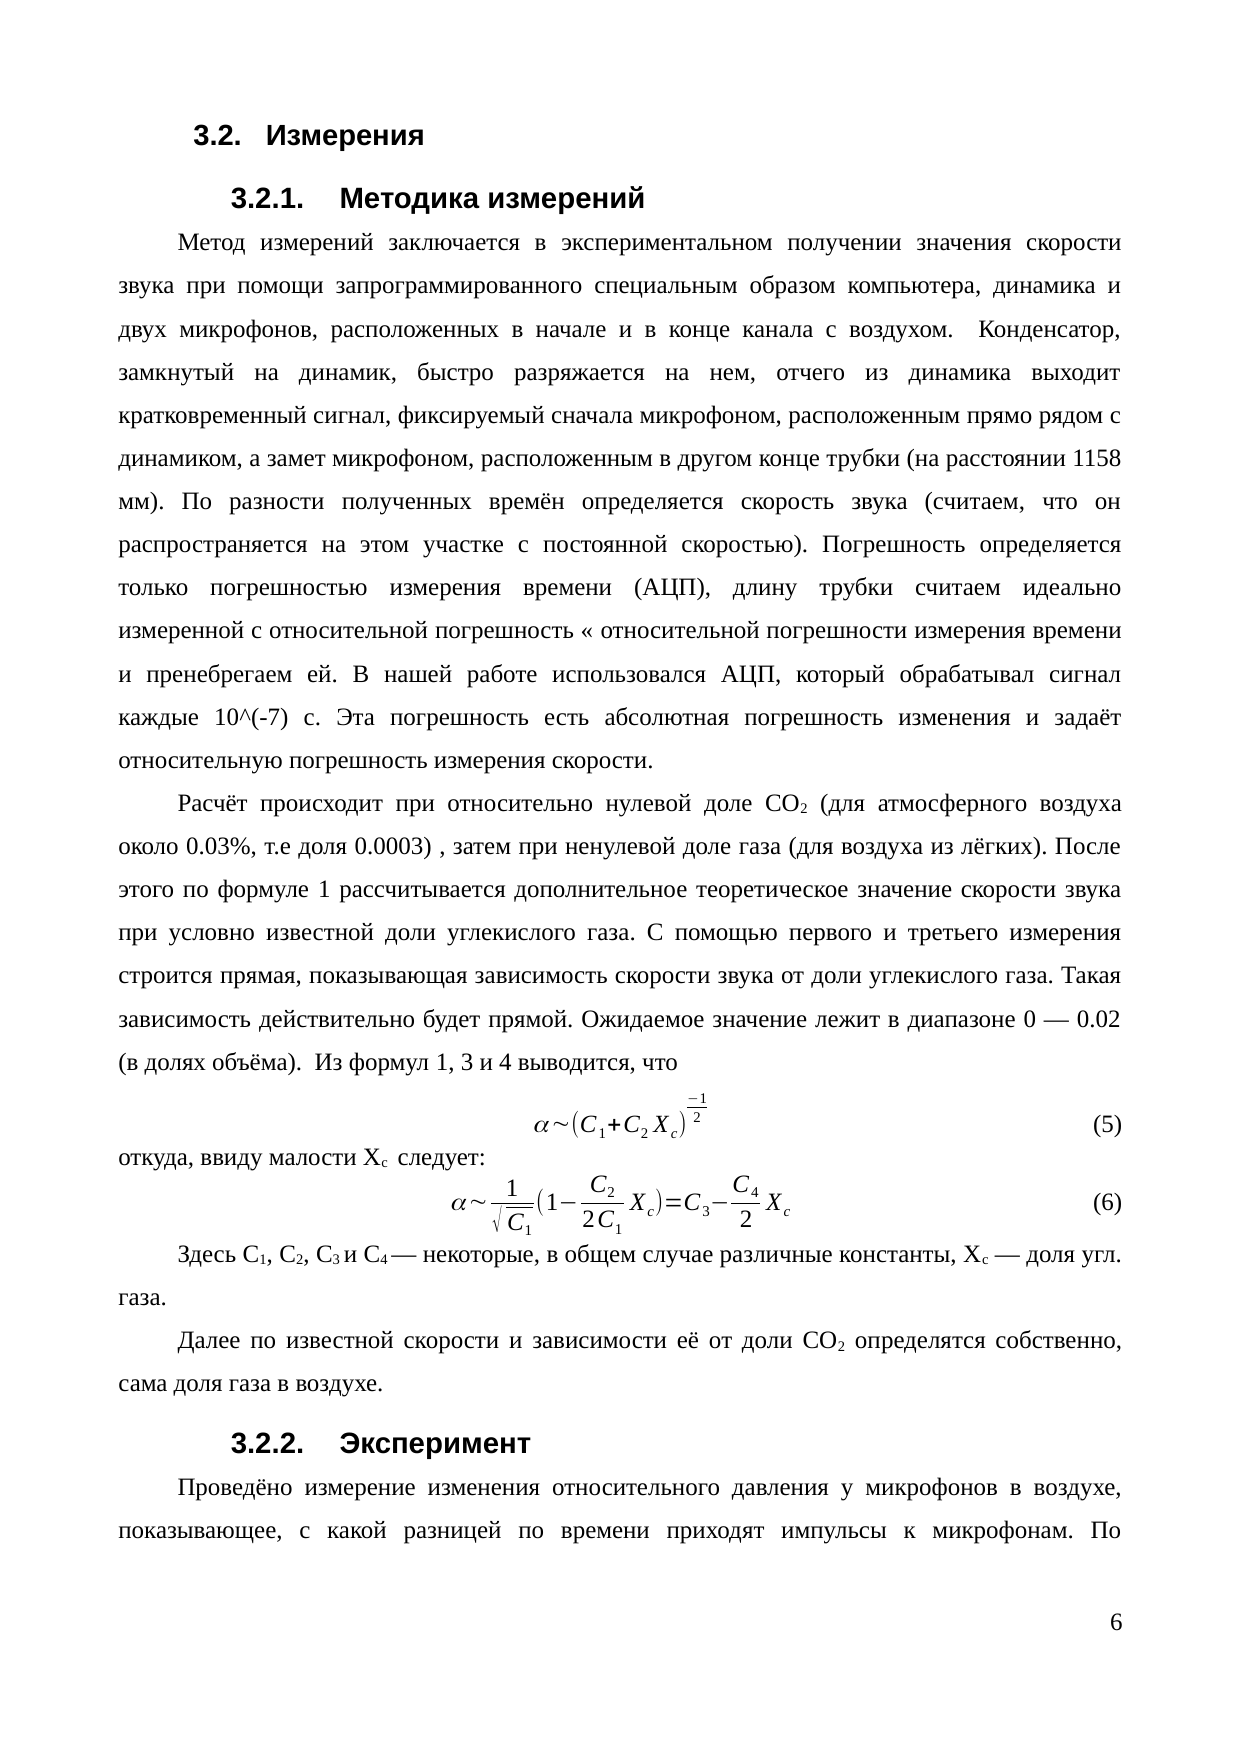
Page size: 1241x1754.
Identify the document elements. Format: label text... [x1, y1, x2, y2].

subtitle Эксперимент [231, 1426, 1122, 1460]
text (6) [118, 1170, 1122, 1239]
text Проведёно измерение изменения относительного давления у микрофонов в воздухе, показывающее, с какой разницей по времени приходят импульсы к микрофонам. По [118, 1472, 1122, 1544]
subtitle Измерения [193, 118, 1122, 152]
text (5) [118, 1090, 1122, 1142]
subtitle Методика измерений [231, 181, 1122, 215]
text Далее по известной скорости и зависимости её от доли СО2 определятся собственно, сама доля газа в воздухе. [118, 1325, 1122, 1397]
text Здесь С1, С2, С3 и С4 — некоторые, в общем случае различные константы, Хс — доля угл. газа. [118, 1239, 1122, 1311]
text откуда, ввиду малости Хс следует: [118, 1142, 1122, 1170]
text Метод измерений заключается в экспериментальном получении значения скорости звука при помощи запрограммированного специальным образом компьютера, динамика и двух микрофонов, расположенных в начале и в конце канала с воздухом. Конденсатор, замкнутый на динамик, быстро разряжается на нем, отчего из динамика выходит кратковременный сигнал, фиксируемый сначала микрофоном, расположенным прямо рядом с динамиком, а замет микрофоном, расположенным в другом конце трубки (на расстоянии 1158 мм). По разности полученных времён определяется скорость звука (считаем, что он распространяется на этом участке с постоянной скоростью). Погрешность определяется только погрешностью измерения времени (АЦП), длину трубки считаем идеально измеренной с относительной погрешность « относительной погрешности измерения времени и пренебрегаем ей. В нашей работе использовался АЦП, который обрабатывал сигнал каждые 10^(-7) c. Эта погрешность есть абсолютная погрешность изменения и задаёт относительную погрешность измерения скорости. [118, 227, 1122, 774]
text Расчёт происходит при относительно нулевой доле СО2 (для атмосферного воздуха около 0.03%, т.е доля 0.0003) , затем при ненулевой доле газа (для воздуха из лёгких). После этого по формуле 1 рассчитывается дополнительное теоретическое значение скорости звука при условно известной доли углекислого газа. С помощью первого и третьего измерения строится прямая, показывающая зависимость скорости звука от доли углекислого газа. Такая зависимость действительно будет прямой. Ожидаемое значение лежит в диапазоне 0 — 0.02 (в долях объёма). Из формул 1, 3 и 4 выводится, что [118, 788, 1122, 1076]
